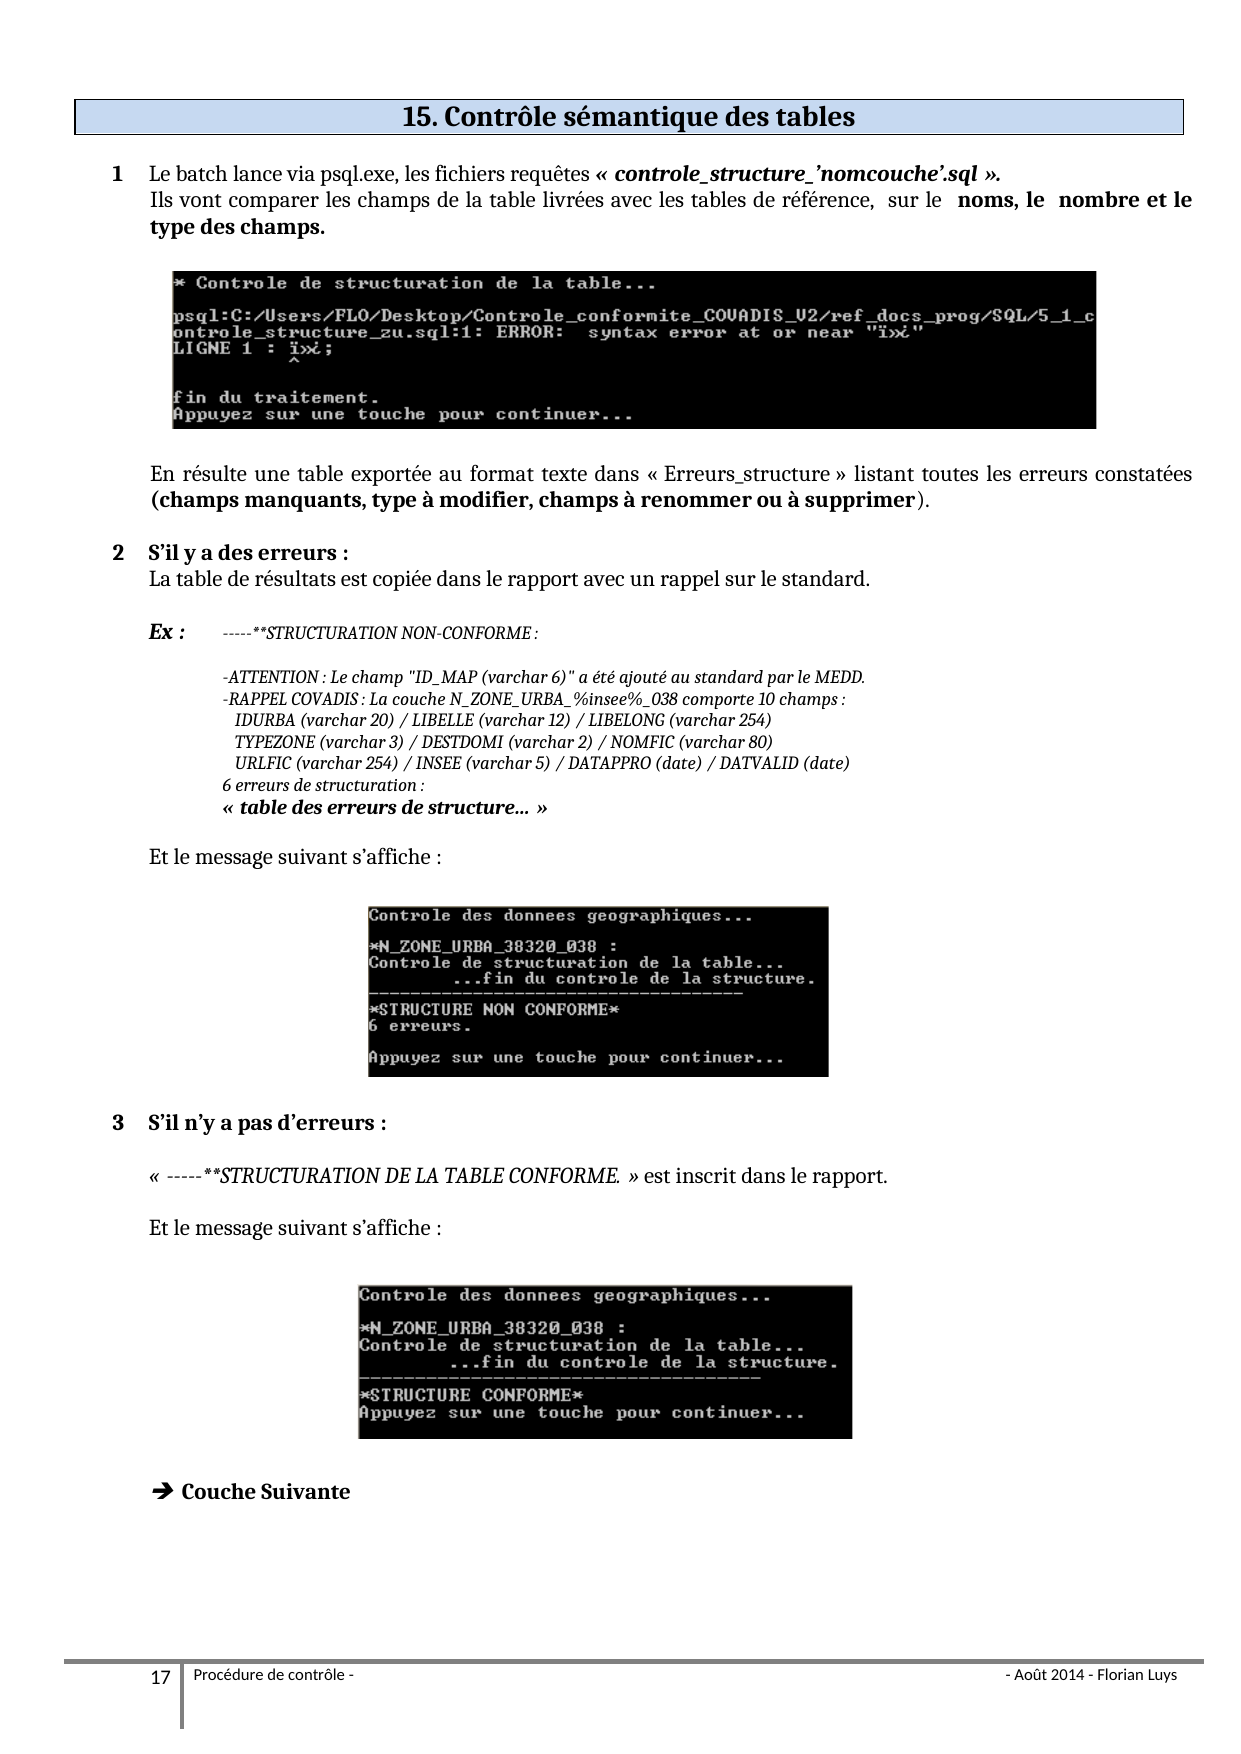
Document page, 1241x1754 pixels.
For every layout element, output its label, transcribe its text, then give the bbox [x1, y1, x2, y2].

text « table des erreurs de structure… » [75, 796, 1193, 820]
text IDURBA (varchar 20) / LIBELLE (varchar 12) / LIBELONG (varchar 254) [75, 709, 1193, 731]
text  Couche Suivante [75, 1479, 1193, 1505]
table_header 15. Contrôle sémantique des tables [76, 100, 1183, 133]
text URLFIC (varchar 254) / INSEE (varchar 5) / DATAPPRO (date) / DATVALID (date) [75, 753, 1193, 774]
text En résulte une table exportée au format texte dans « Erreurs_structure » listant toutes les erreurs constatées (champs manquants, type à modifier, champs à renommer ou à supprimer). [150, 460, 1193, 513]
text 2 S’il y a des erreurs : [112, 539, 1193, 566]
text La table de résultats est copiée dans le rapport avec un rappel sur le standard. [112, 566, 1193, 592]
picture [171, 271, 1097, 429]
text 3 S’il n’y a pas d’erreurs : [112, 1110, 1193, 1136]
picture [368, 906, 829, 1077]
text Et le message suivant s’affiche : [75, 1215, 1193, 1241]
text 6 erreurs de structuration : [75, 774, 1193, 796]
text Et le message suivant s’affiche : [75, 844, 1193, 870]
text -RAPPEL COVADIS : La couche N_ZONE_URBA_%insee%_038 comporte 10 champs : [75, 688, 1193, 709]
text TYPEZONE (varchar 3) / DESTDOMI (varchar 2) / NOMFIC (varchar 80) [75, 731, 1193, 753]
text « -----**STRUCTURATION DE LA TABLE CONFORME. » est inscrit dans le rapport. [75, 1162, 1193, 1189]
text Ex : -----**STRUCTURATION NON-CONFORME : [112, 618, 1193, 645]
picture [357, 1284, 853, 1439]
text 1 Le batch lance via psql.exe, les fichiers requêtes « controle_structure_’nomcouche’.sql ». [112, 161, 1193, 187]
text -ATTENTION : Le champ "ID_MAP (varchar 6)" a été ajouté au standard par le MEDD. [75, 666, 1193, 688]
text Ils vont comparer les champs de la table livrées avec les tables de référence, sur le noms, le nombre et le type des champs. [150, 187, 1193, 240]
